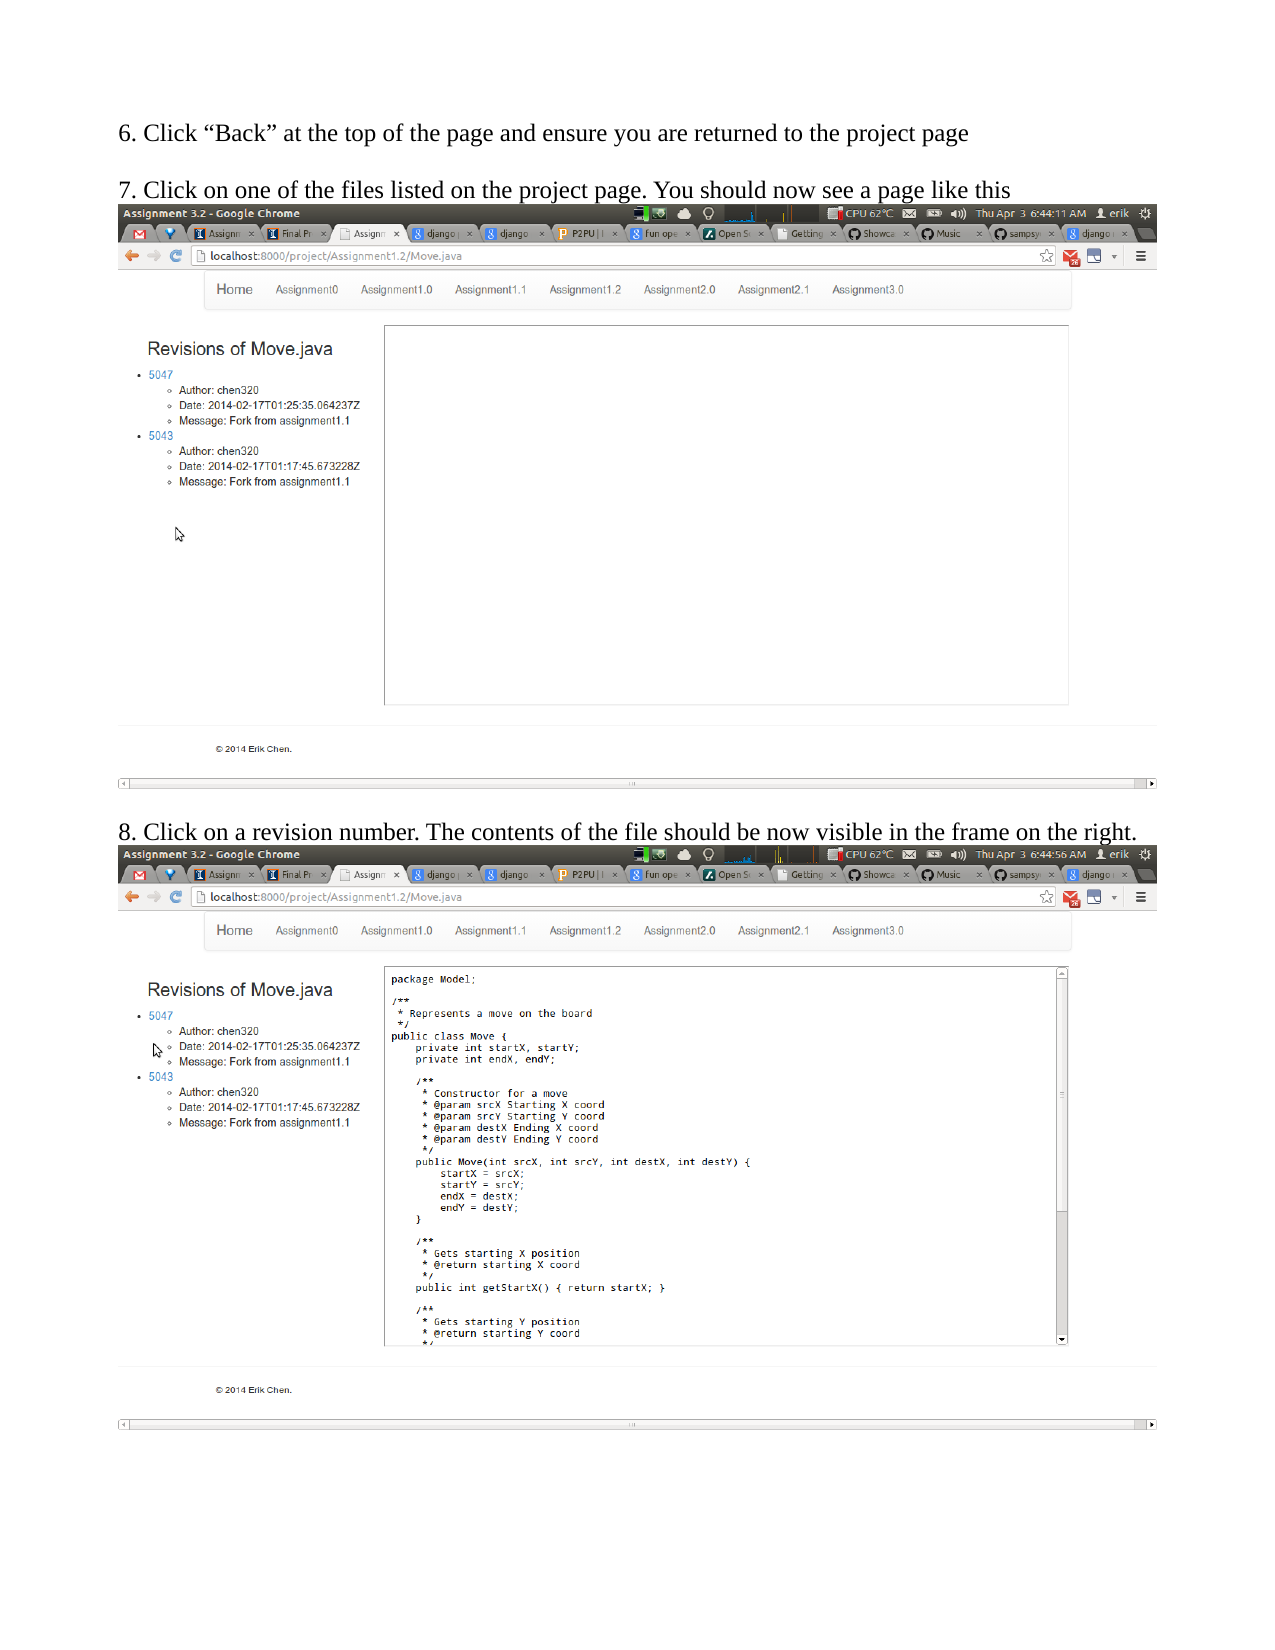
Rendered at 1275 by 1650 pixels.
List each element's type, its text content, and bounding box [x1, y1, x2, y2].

text 6. Click “Back” at the top of the page and ensure you are returned to the project page [118, 118, 1157, 147]
text 8. Click on a revision number. The contents of the file should be now visible in the frame on the right. [118, 817, 1157, 845]
text 7. Click on one of the files listed on the project page. You should now see a page like this [118, 176, 1157, 204]
picture [118, 204, 1157, 789]
picture [118, 845, 1157, 1430]
